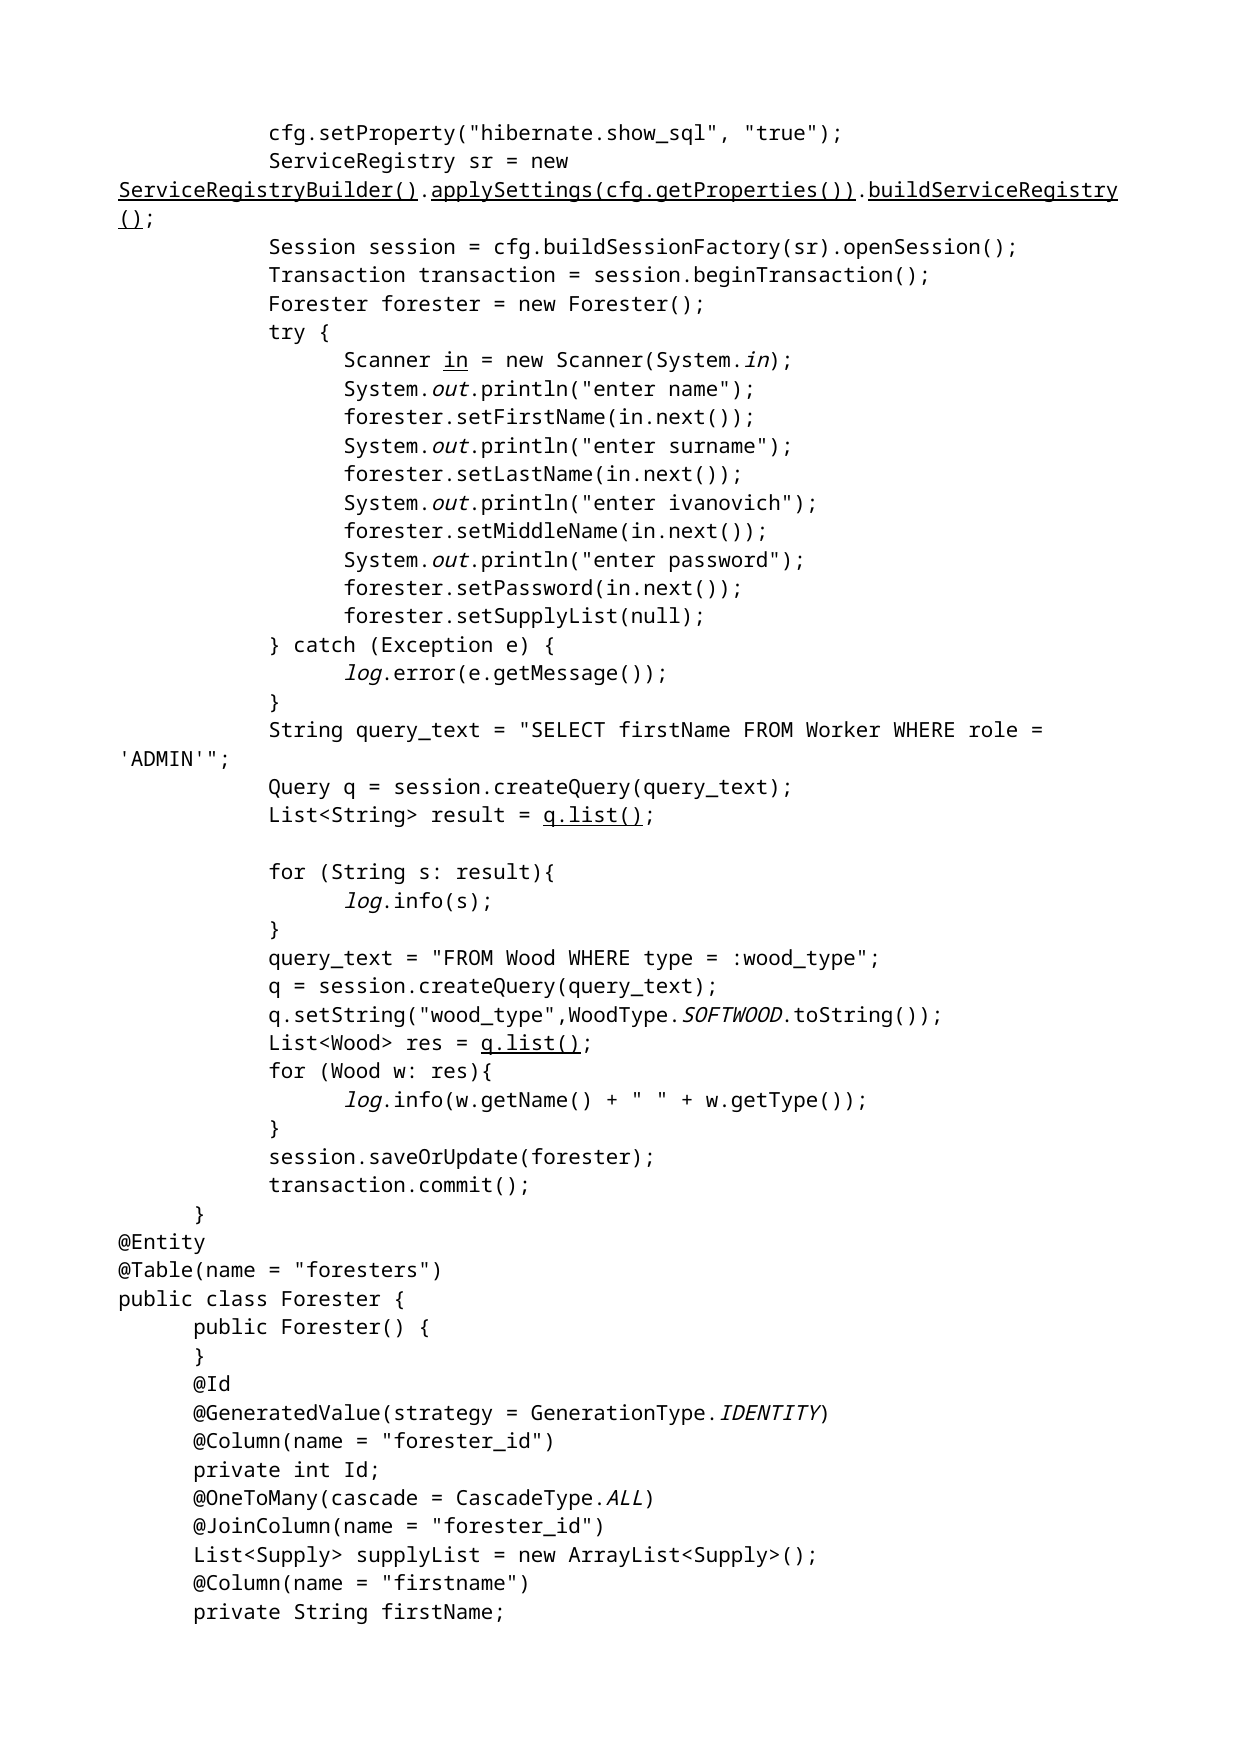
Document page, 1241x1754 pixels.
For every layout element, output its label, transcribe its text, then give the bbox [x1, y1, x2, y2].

text System.out.println("enter name"); [118, 374, 1122, 402]
text @GeneratedValue(strategy = GenerationType.IDENTITY) [118, 1398, 1122, 1426]
text log.info(w.getName() + " " + w.getType()); [118, 1085, 1122, 1113]
text for (String s: result){ [118, 857, 1122, 886]
text public Forester() { [118, 1312, 1122, 1341]
text Transaction transaction = session.beginTransaction(); [118, 260, 1122, 289]
text q.setString("wood_type",WoodType.SOFTWOOD.toString()); [118, 1000, 1122, 1028]
text @JoinColumn(name = "forester_id") [118, 1512, 1122, 1540]
text } [118, 1113, 1122, 1142]
text List<String> result = q.list(); [118, 801, 1122, 829]
text log.error(e.getMessage()); [118, 658, 1122, 687]
text cfg.setProperty("hibernate.show_sql", "true"); [118, 118, 1122, 147]
text ServiceRegistry sr = new ServiceRegistryBuilder().applySettings(cfg.getProperties()).buildServiceRegistry(); [118, 147, 1122, 232]
text Forester forester = new Forester(); [118, 289, 1122, 317]
text query_text = "FROM Wood WHERE type = :wood_type"; [118, 943, 1122, 971]
text log.info(s); [118, 886, 1122, 914]
text List<Supply> supplyList = new ArrayList<Supply>(); [118, 1540, 1122, 1568]
text @OneToMany(cascade = CascadeType.ALL) [118, 1483, 1122, 1512]
text @Column(name = "forester_id") [118, 1426, 1122, 1455]
text forester.setSupplyList(null); [118, 602, 1122, 630]
text } [118, 687, 1122, 715]
text public class Forester { [118, 1284, 1122, 1312]
text q = session.createQuery(query_text); [118, 971, 1122, 1000]
text System.out.println("enter password"); [118, 545, 1122, 573]
text System.out.println("enter surname"); [118, 431, 1122, 459]
text } [118, 914, 1122, 943]
text forester.setLastName(in.next()); [118, 459, 1122, 488]
text } [118, 1199, 1122, 1227]
text @Id [118, 1369, 1122, 1398]
text } catch (Exception e) { [118, 630, 1122, 658]
text private String firstName; [118, 1597, 1122, 1625]
text Session session = cfg.buildSessionFactory(sr).openSession(); [118, 232, 1122, 260]
text forester.setFirstName(in.next()); [118, 402, 1122, 431]
text forester.setPassword(in.next()); [118, 573, 1122, 602]
text transaction.commit(); [118, 1170, 1122, 1199]
text System.out.println("enter ivanovich"); [118, 488, 1122, 516]
text try { [118, 317, 1122, 346]
text List<Wood> res = q.list(); [118, 1028, 1122, 1057]
text for (Wood w: res){ [118, 1057, 1122, 1085]
text @Entity [118, 1227, 1122, 1256]
text session.saveOrUpdate(forester); [118, 1142, 1122, 1170]
text String query_text = "SELECT firstName FROM Worker WHERE role = 'ADMIN'"; [118, 715, 1122, 772]
text Query q = session.createQuery(query_text); [118, 772, 1122, 801]
text forester.setMiddleName(in.next()); [118, 516, 1122, 545]
text private int Id; [118, 1455, 1122, 1483]
text Scanner in = new Scanner(System.in); [118, 346, 1122, 374]
text @Column(name = "firstname") [118, 1568, 1122, 1597]
text } [118, 1341, 1122, 1369]
text @Table(name = "foresters") [118, 1256, 1122, 1284]
